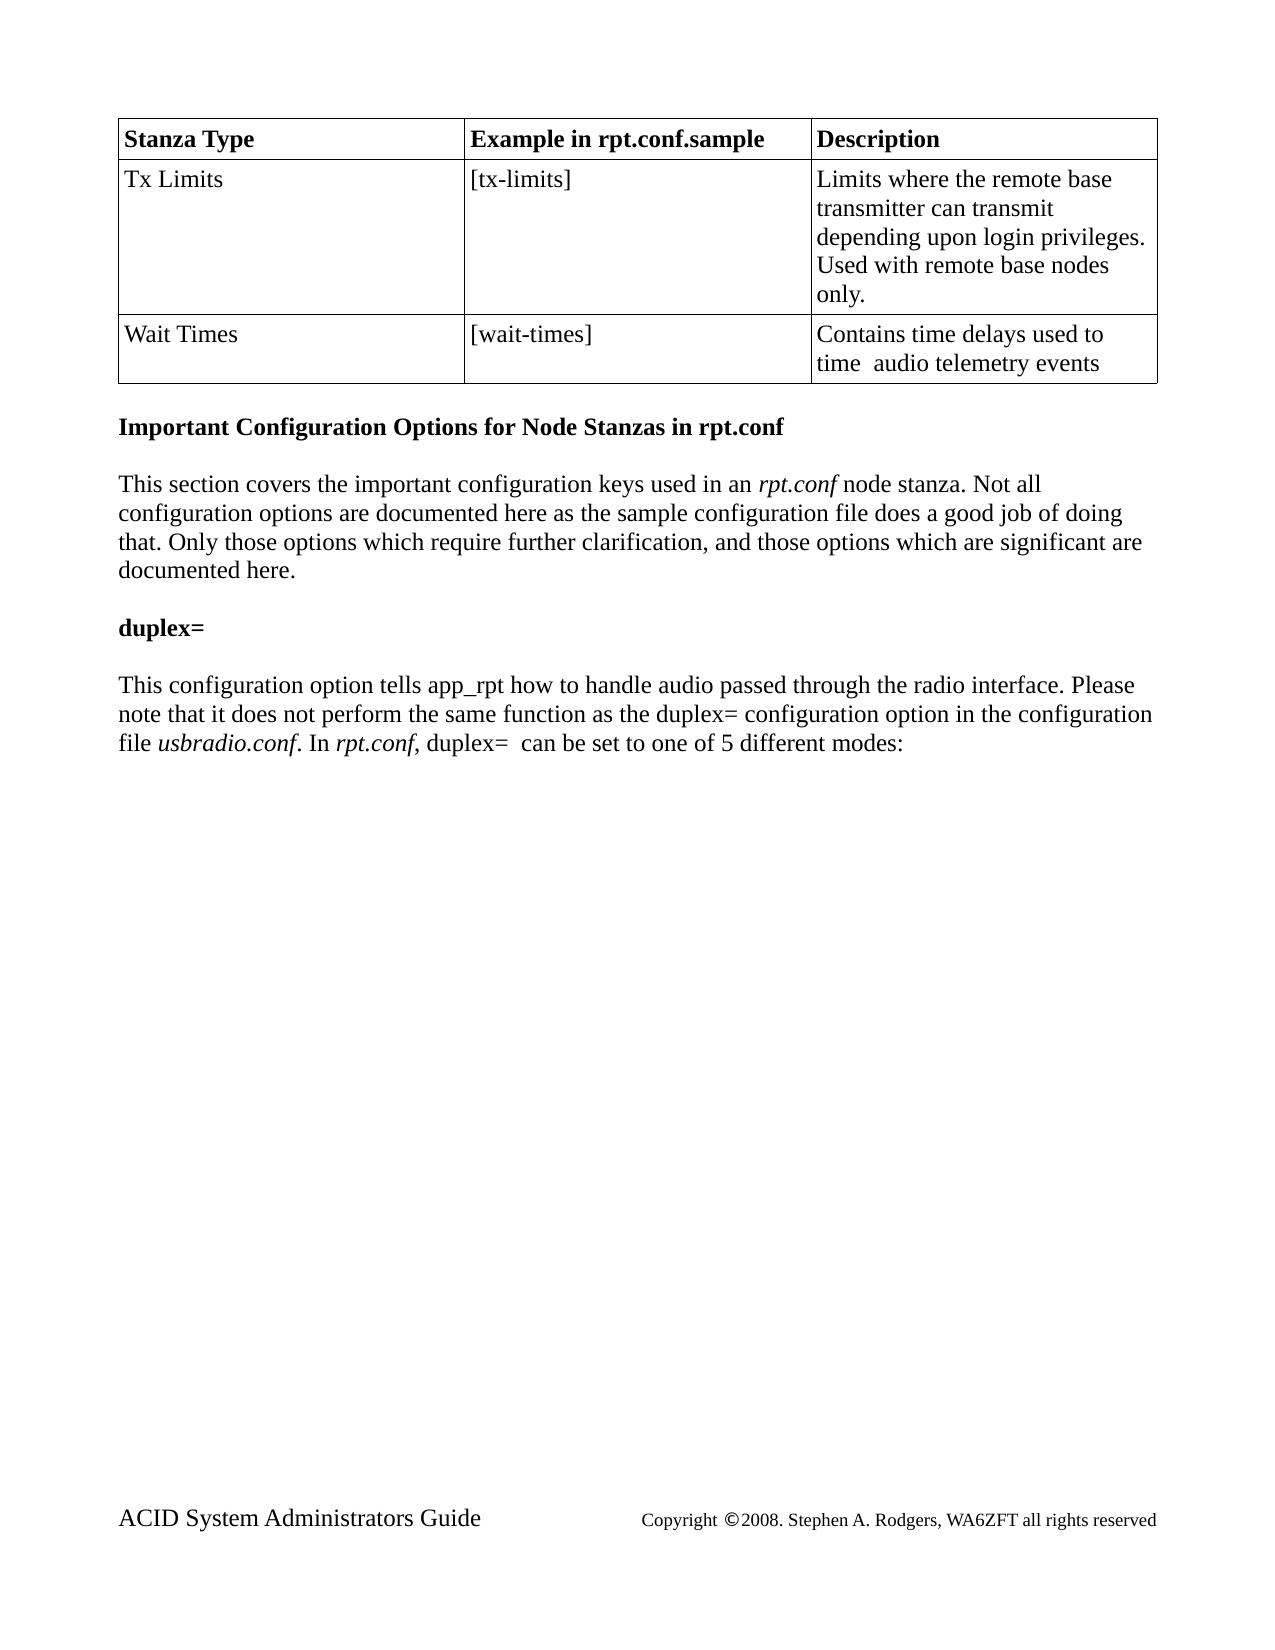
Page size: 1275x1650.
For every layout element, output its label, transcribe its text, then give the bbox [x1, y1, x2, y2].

table_cell Contains time delays used to time audio telemetry events [812, 315, 1157, 383]
text This configuration option tells app_rpt how to handle audio passed through the radio interface. Please note that it does not perform the same function as the duplex= configuration option in the configuration file usbradio.conf. In rpt.conf, duplex= can be set to one of 5 different modes: [118, 670, 1157, 757]
text This section covers the important configuration keys used in an rpt.conf node stanza. Not all configuration options are documented here as the sample configuration file does a good job of doing that. Only those options which require further clarification, and those options which are significant are documented here. [118, 469, 1157, 584]
table_header Example in rpt.conf.sample [465, 119, 811, 158]
table_cell [wait-times] [465, 315, 811, 383]
table_cell [tx-limits] [465, 160, 811, 314]
table_cell Tx Limits [119, 160, 464, 314]
table_header Stanza Type [119, 119, 464, 158]
table_cell Limits where the remote base transmitter can transmit depending upon login privileges. Used with remote base nodes only. [812, 160, 1157, 314]
text duplex= [118, 613, 1157, 642]
table_cell Wait Times [119, 315, 464, 383]
table_header Description [812, 119, 1157, 158]
text Important Configuration Options for Node Stanzas in rpt.conf [118, 412, 1157, 440]
